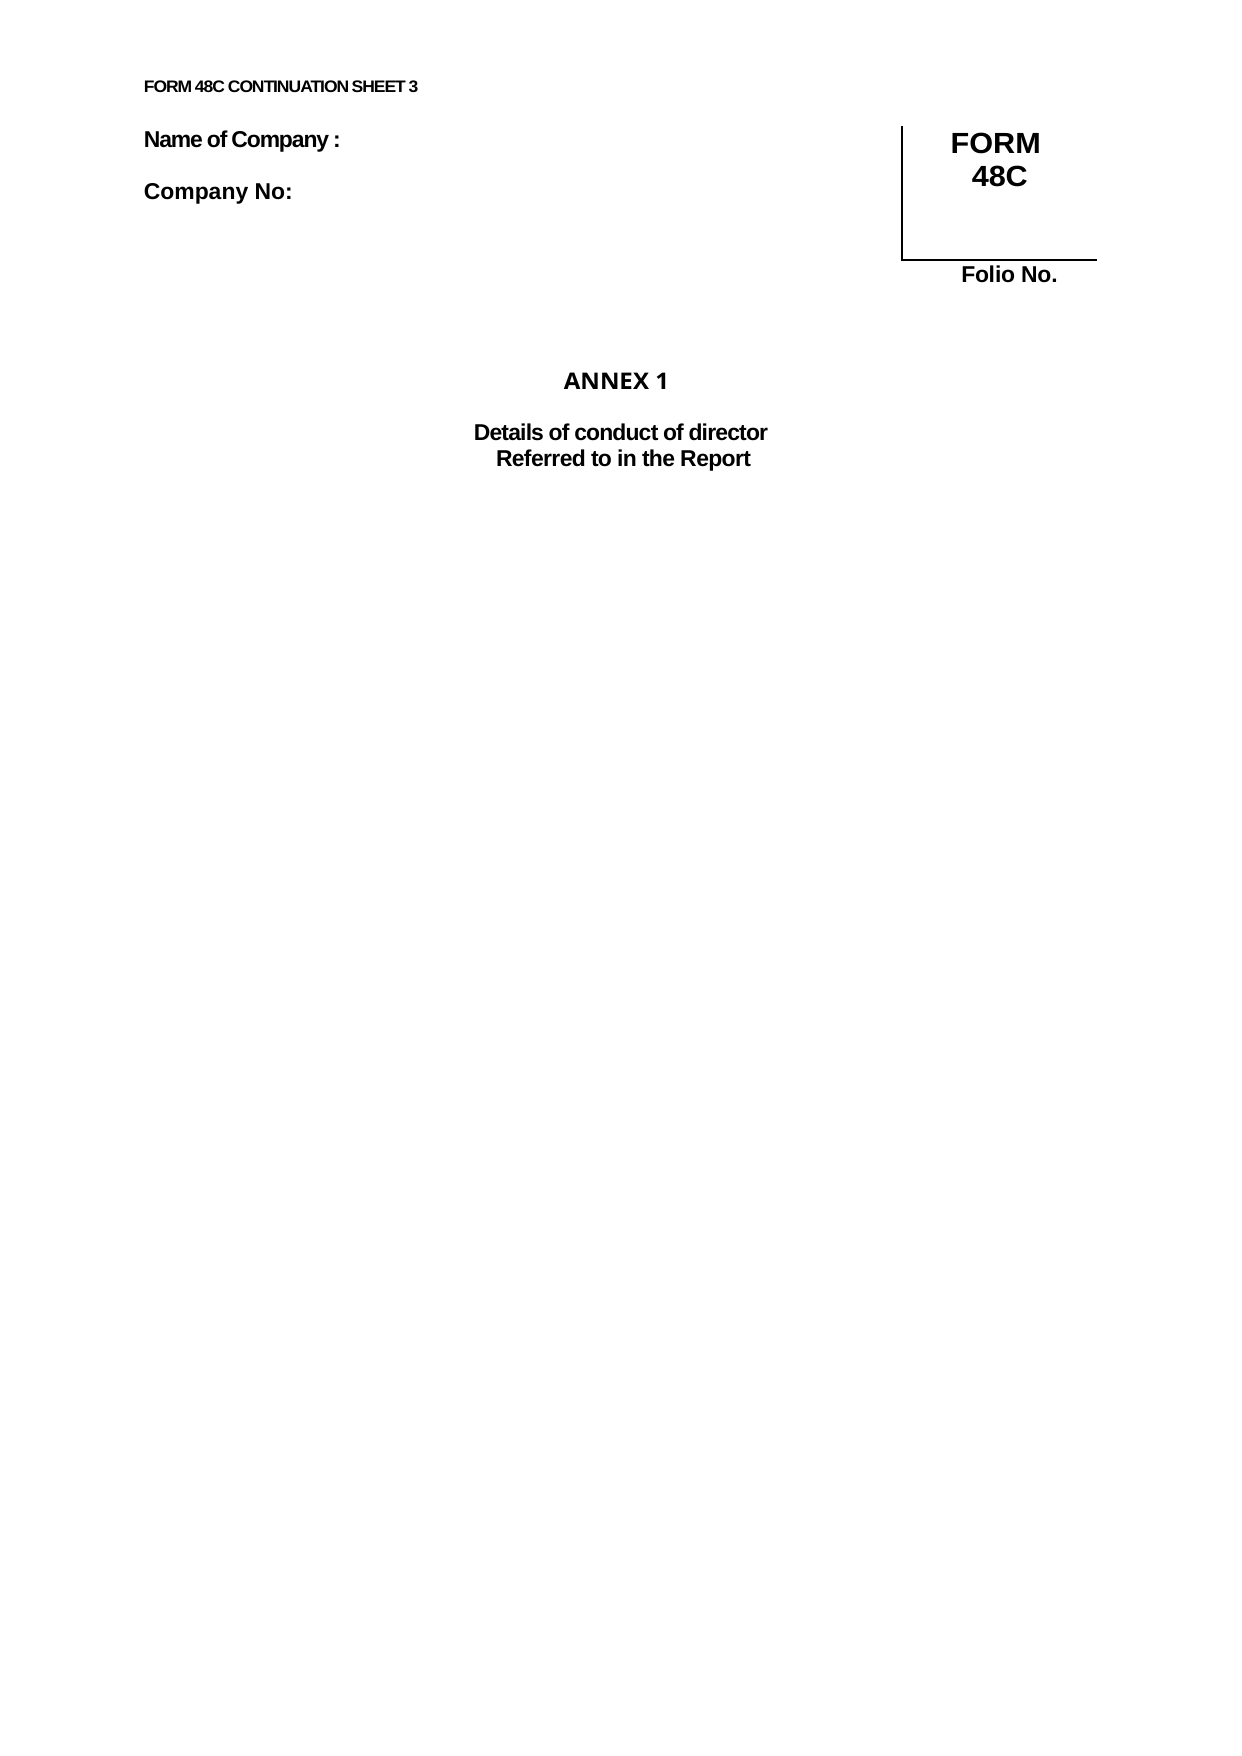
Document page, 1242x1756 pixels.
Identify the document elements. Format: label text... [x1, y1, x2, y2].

text ANNEX 1 [564, 365, 1103, 396]
text FORM 48C CONTINUATION SHEET 3 [144, 76, 1103, 96]
table_cell Folio No. [902, 261, 1097, 282]
table_header FORM 48C [903, 126, 1097, 259]
table_cell [144, 259, 902, 282]
table_header Name of Company : <o.name> Company No: <o.uen> [144, 126, 901, 259]
text Details of conduct of director Referred to in the Report [144, 419, 1103, 471]
